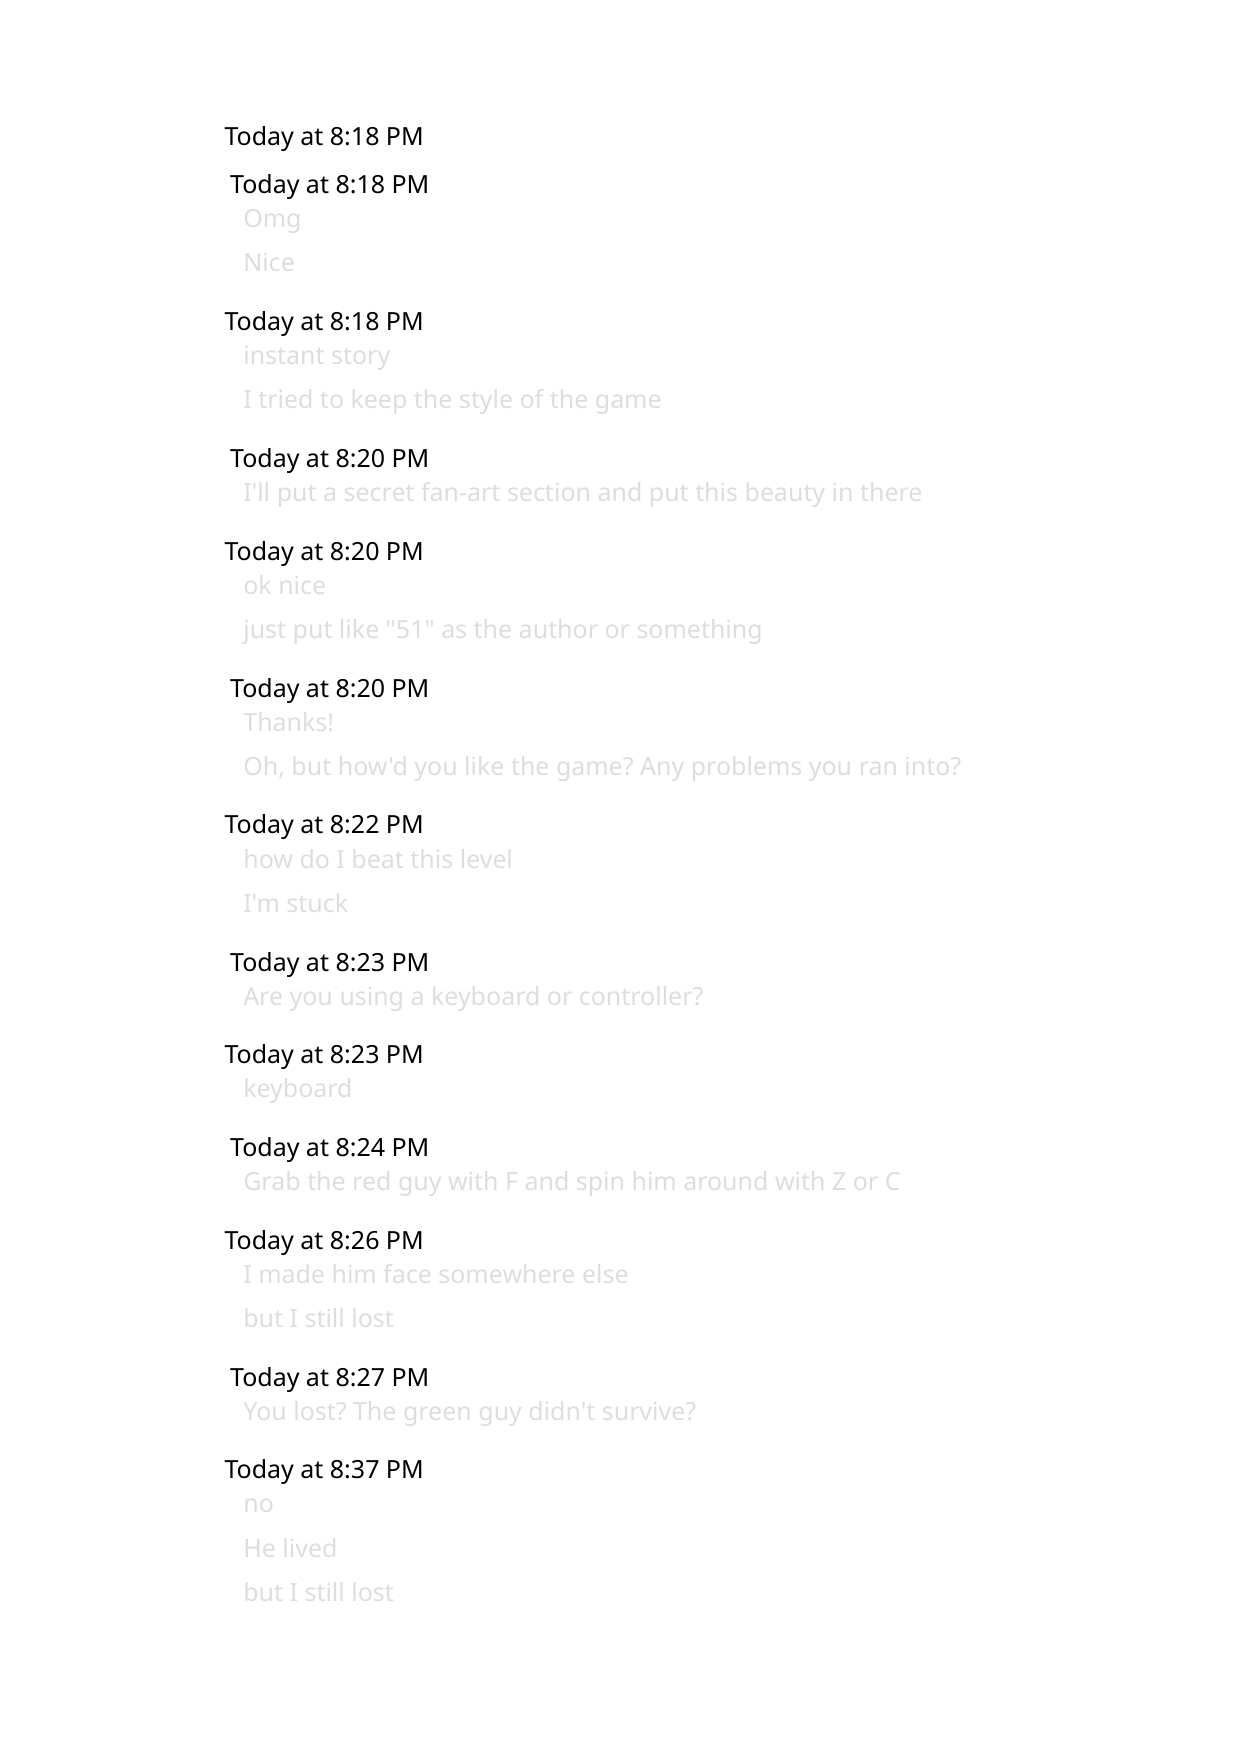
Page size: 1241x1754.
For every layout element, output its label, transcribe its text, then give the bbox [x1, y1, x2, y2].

text I made him face somewhere else [243, 1256, 1122, 1290]
text instant story [243, 338, 1122, 372]
subtitle RavarionToday at 8:20 PM [118, 670, 1122, 704]
text Omg [243, 201, 1122, 235]
subtitle Jumps51Today at 8:23 PM [118, 1037, 1122, 1071]
text You lost? The green guy didn't survive? [243, 1393, 1122, 1427]
text I tried to keep the style of the game [243, 382, 1122, 416]
text no [243, 1486, 1122, 1520]
text I'm stuck [243, 886, 1122, 919]
text but I still lost [243, 1301, 1122, 1335]
subtitle RavarionToday at 8:27 PM [118, 1359, 1122, 1393]
text Oh, but how'd you like the game? Any problems you ran into? [243, 748, 1122, 783]
text just put like "51" as the author or something [243, 612, 1122, 646]
subtitle Jumps51Today at 8:20 PM [118, 533, 1122, 567]
subtitle RavarionToday at 8:18 PM [118, 167, 1122, 201]
text but I still lost [243, 1574, 1122, 1609]
subtitle Jumps51Today at 8:26 PM [118, 1222, 1122, 1256]
subtitle Jumps51Today at 8:37 PM [118, 1452, 1122, 1486]
text keyboard [243, 1071, 1122, 1105]
subtitle RavarionToday at 8:23 PM [118, 944, 1122, 978]
text Thanks! [243, 704, 1122, 738]
subtitle Jumps51Today at 8:22 PM [118, 807, 1122, 841]
text He lived [243, 1530, 1122, 1564]
subtitle RavarionToday at 8:20 PM [118, 441, 1122, 474]
text I'll put a secret fan-art section and put this beauty in there [243, 474, 1122, 509]
text Nice [243, 245, 1122, 279]
text Grab the red guy with F and spin him around with Z or C [243, 1164, 1122, 1198]
text ok nice [243, 567, 1122, 601]
text how do I beat this level [243, 841, 1122, 875]
text Are you using a keyboard or controller? [243, 978, 1122, 1012]
subtitle Jumps51Today at 8:18 PM [118, 118, 1122, 152]
subtitle Jumps51Today at 8:18 PM [118, 303, 1122, 338]
subtitle RavarionToday at 8:24 PM [118, 1129, 1122, 1164]
